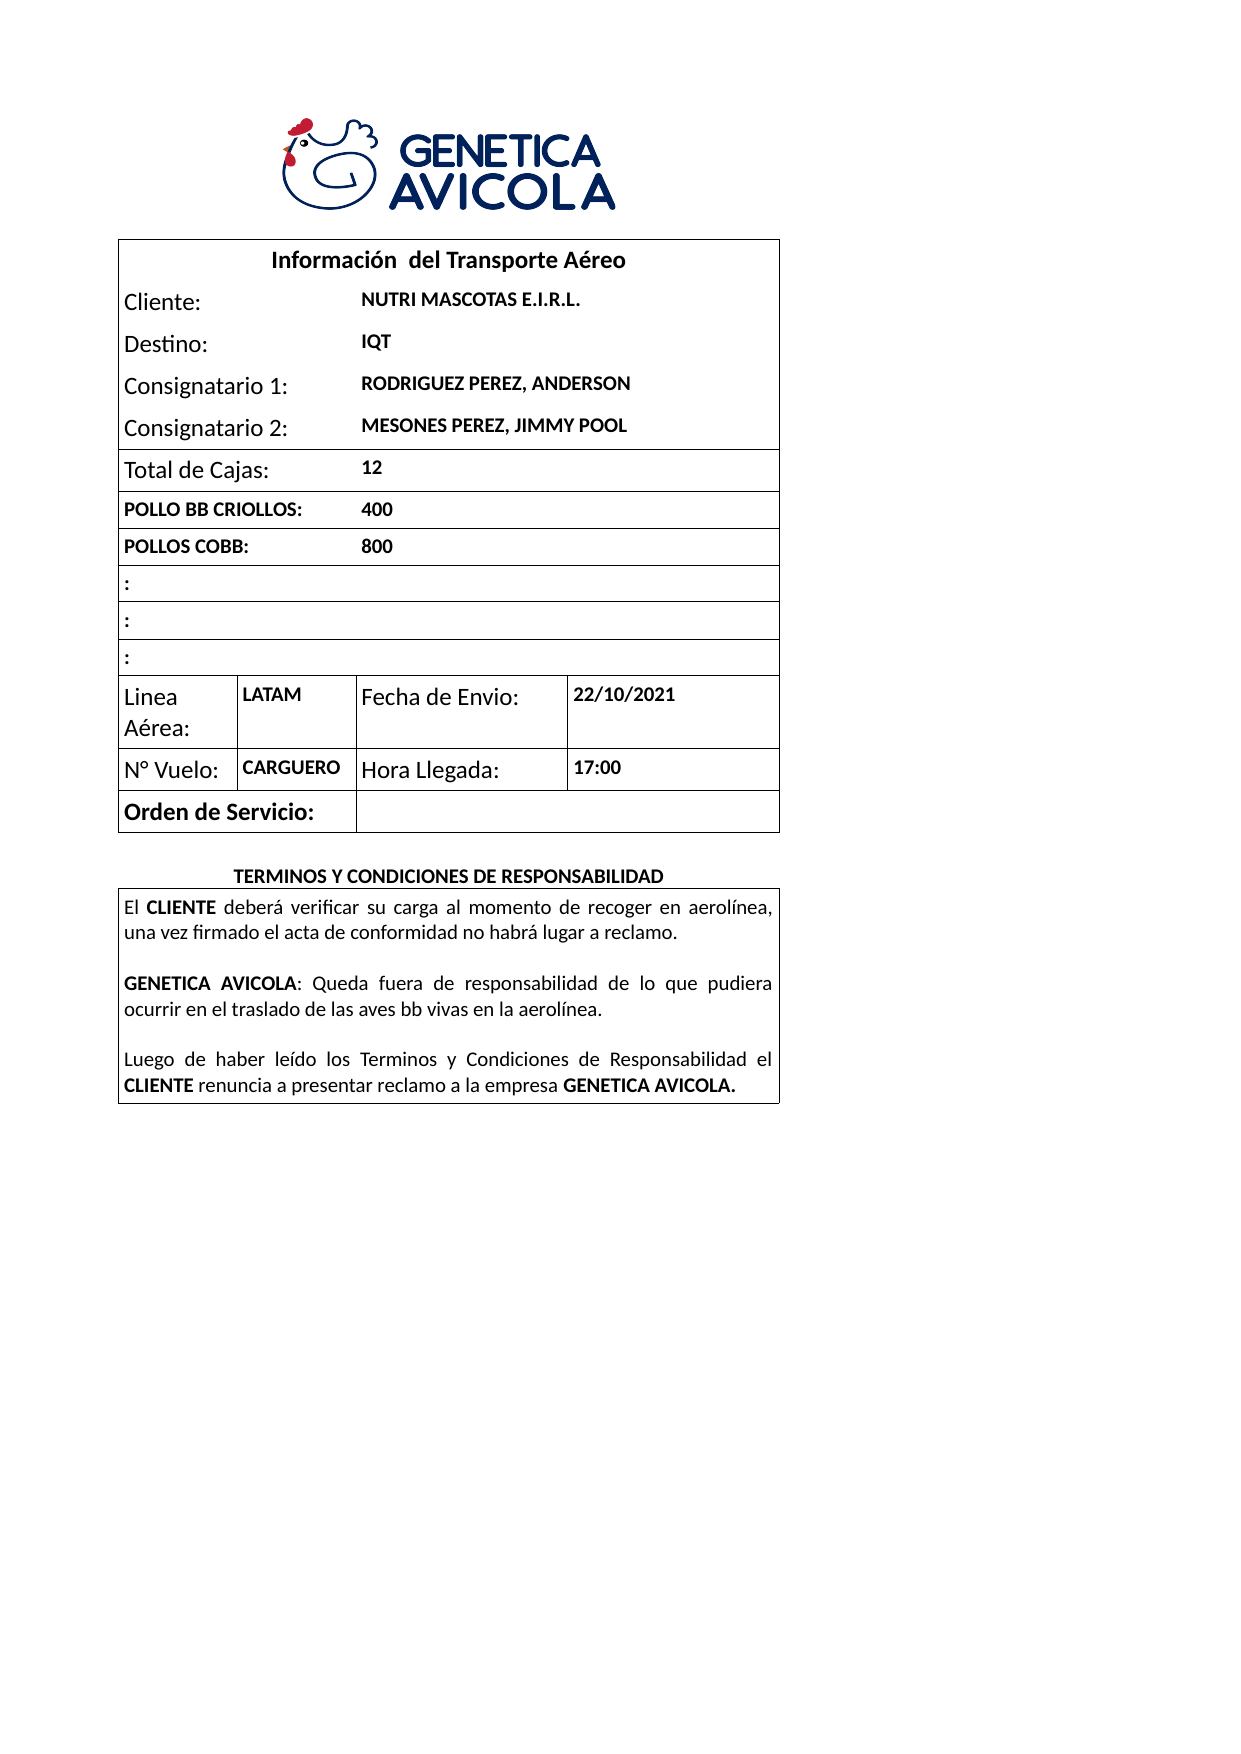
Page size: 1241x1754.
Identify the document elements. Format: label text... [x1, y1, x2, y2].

table_cell [356, 602, 779, 638]
table_cell CARGUERO [238, 749, 356, 790]
table_cell El CLIENTE deberá verificar su carga al momento de recoger en aerolínea, una vez firmado el acta de conformidad no habrá lugar a reclamo. GENETICA AVICOLA: Queda fuera de responsabilidad de lo que pudiera ocurrir en el traslado de las aves bb vivas en la aerolínea. Luego de haber leído los Terminos y Condiciones de Responsabilidad el CLIENTE renuncia a presentar reclamo a la empresa GENETICA AVICOLA. [119, 889, 779, 1103]
table_cell [356, 640, 779, 675]
table_cell [356, 566, 779, 601]
table_cell Orden de Servicio: [119, 791, 356, 832]
table_cell Consignatario 2: [119, 406, 356, 448]
table_cell 12 [356, 450, 779, 491]
table_cell Consignatario 1: [119, 365, 356, 406]
table_header Información del Transporte Aéreo [119, 240, 779, 281]
table_cell IQT [356, 323, 779, 364]
picture [282, 118, 616, 210]
table_cell POLLO BB CRIOLLOS: [119, 492, 356, 527]
table_cell NUTRI MASCOTAS E.I.R.L. [356, 281, 779, 322]
table_cell Hora Llegada: [357, 749, 567, 790]
table_cell 17:00 [568, 749, 779, 790]
table_cell MESONES PEREZ, JIMMY POOL [356, 406, 779, 448]
table_cell : [119, 566, 356, 601]
table_cell [357, 791, 779, 832]
table_cell Cliente: [119, 281, 356, 322]
table_cell TERMINOS Y CONDICIONES DE RESPONSABILIDAD [118, 833, 779, 888]
table_cell Linea Aérea: [119, 676, 237, 748]
table_cell 22/10/2021 [568, 676, 779, 748]
table_cell LATAM [238, 676, 356, 748]
table_cell : [119, 602, 356, 638]
table_cell Fecha de Envio: [357, 676, 567, 748]
table_cell Destino: [119, 323, 356, 364]
table_cell N° Vuelo: [119, 749, 237, 790]
table_cell Total de Cajas: [119, 450, 356, 491]
table_cell 400 [356, 492, 779, 527]
table_cell RODRIGUEZ PEREZ, ANDERSON [356, 365, 779, 406]
table_cell : [119, 640, 356, 675]
table_cell 800 [356, 529, 779, 564]
table_cell POLLOS COBB: [119, 529, 356, 564]
